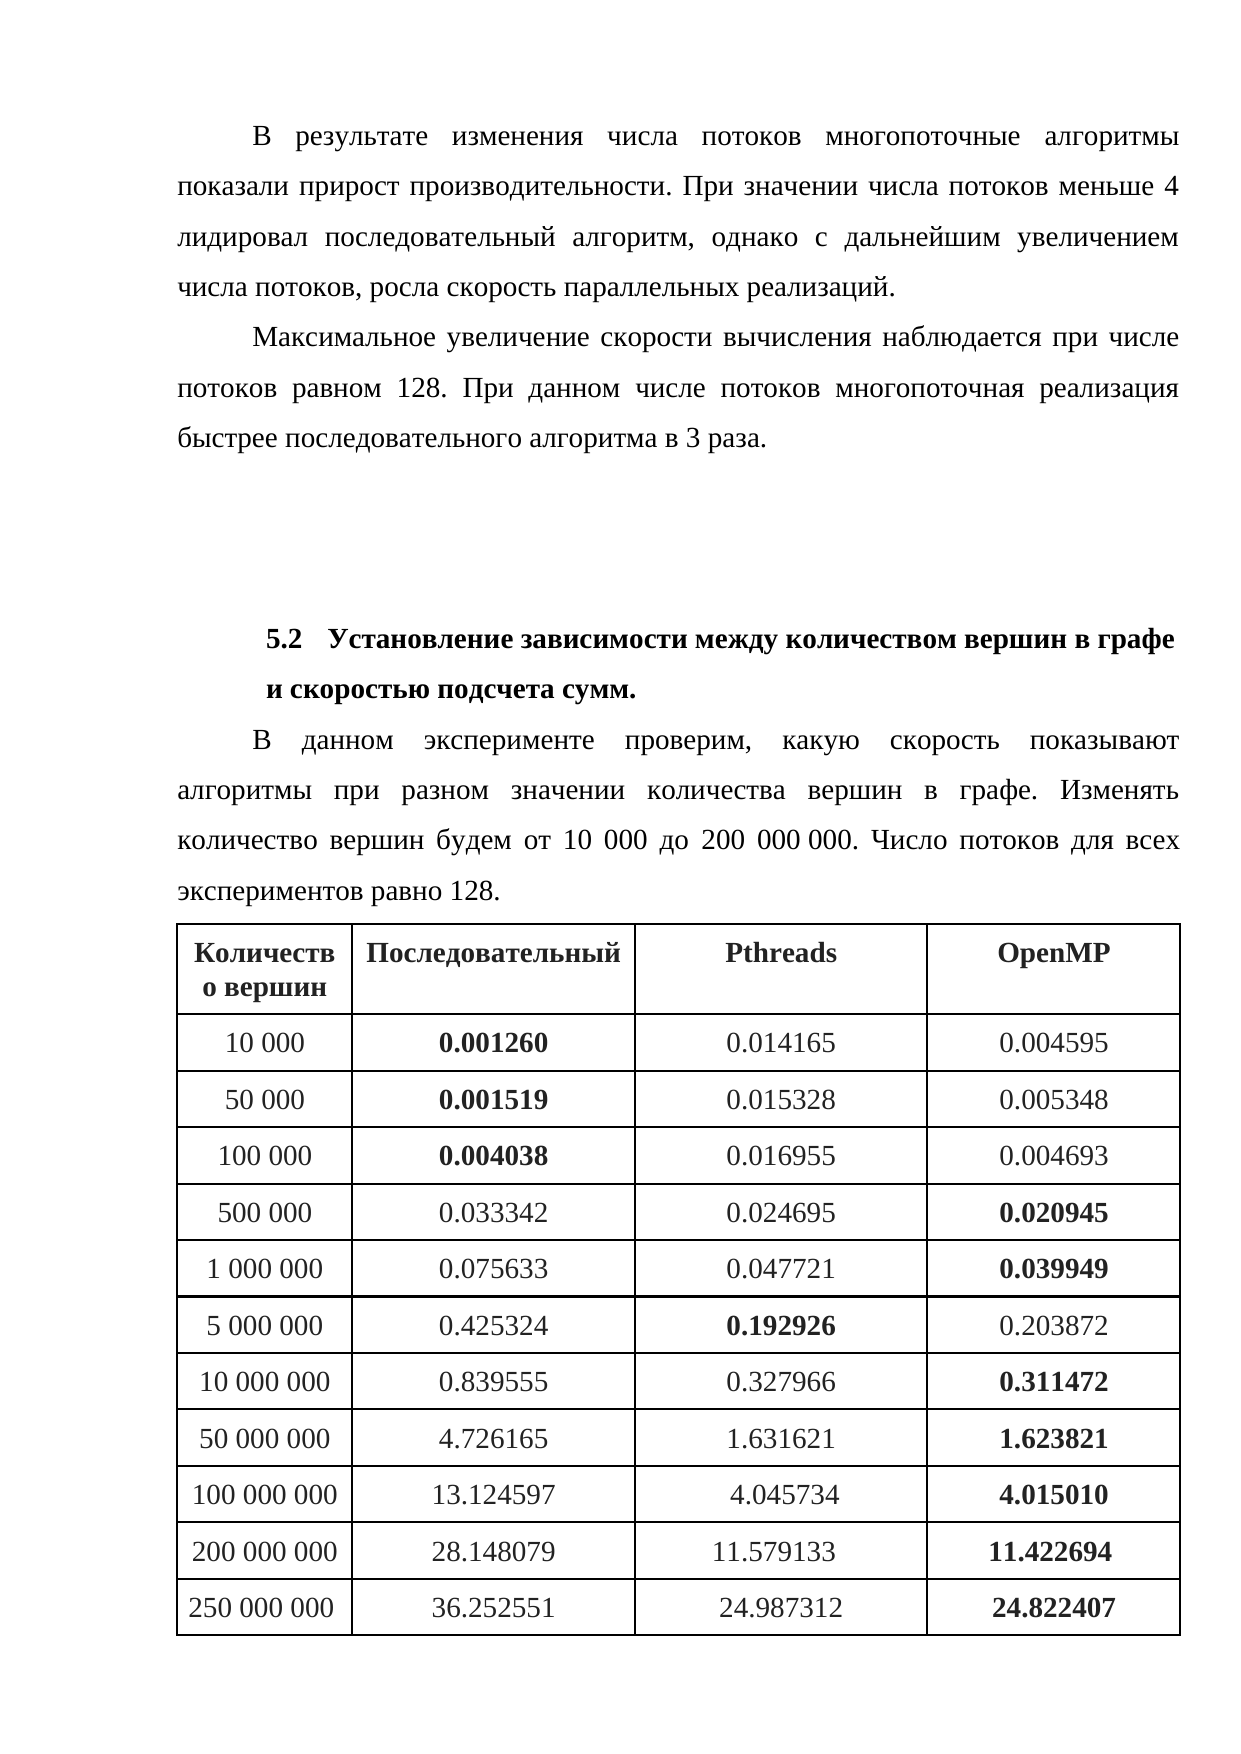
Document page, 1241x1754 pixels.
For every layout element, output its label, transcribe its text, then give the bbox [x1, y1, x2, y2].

text В результате изменения числа потоков многопоточные алгоритмы показали прирост производительности. При значении числа потоков меньше 4 лидировал последовательный алгоритм, однако с дальнейшим увеличением числа потоков, росла скорость параллельных реализаций. [177, 118, 1180, 303]
table_cell 100 000 [178, 1128, 351, 1182]
table_cell 0.020945 [928, 1185, 1179, 1239]
table_cell 50 000 000 [178, 1410, 351, 1465]
table_cell 0.004693 [928, 1128, 1179, 1182]
table_cell 0.192926 [636, 1298, 926, 1352]
table_cell 0.015328 [636, 1072, 926, 1126]
table_cell 200 000 000 [178, 1523, 351, 1578]
table_cell 5 000 000 [178, 1298, 351, 1352]
table_header Последовательный [353, 925, 634, 1013]
table_cell 13.124597 [353, 1467, 634, 1521]
table_cell 36.252551 [353, 1580, 634, 1634]
table_cell 24.822407 [928, 1580, 1179, 1634]
table_cell 0.311472 [928, 1354, 1179, 1408]
table_cell 0.033342 [353, 1185, 634, 1239]
table_cell 1.631621 [636, 1410, 926, 1465]
table_cell 24.987312 [636, 1580, 926, 1634]
table_cell 10 000 [178, 1015, 351, 1069]
table_header Pthreads [636, 925, 926, 1013]
table_cell 28.148079 [353, 1523, 634, 1578]
table_cell 0.004038 [353, 1128, 634, 1182]
table_cell 0.024695 [636, 1185, 926, 1239]
table_header Количество вершин [178, 925, 351, 1013]
table_cell 0.001519 [353, 1072, 634, 1126]
table_cell 0.203872 [928, 1298, 1179, 1352]
table_cell 4.045734 [636, 1467, 926, 1521]
table_header OpenMP [928, 925, 1179, 1013]
table_cell 0.001260 [353, 1015, 634, 1069]
table_cell 0.425324 [353, 1298, 634, 1352]
table_cell 10 000 000 [178, 1354, 351, 1408]
table_cell 0.075633 [353, 1241, 634, 1295]
text Максимальное увеличение скорости вычисления наблюдается при числе потоков равном 128. При данном числе потоков многопоточная реализация быстрее последовательного алгоритма в 3 раза. [177, 319, 1180, 453]
table_cell 0.839555 [353, 1354, 634, 1408]
table_cell 0.014165 [636, 1015, 926, 1069]
table_cell 1 000 000 [178, 1241, 351, 1295]
table_cell 0.016955 [636, 1128, 926, 1182]
table_cell 250 000 000 [178, 1580, 351, 1634]
table_cell 50 000 [178, 1072, 351, 1126]
table_cell 11.579133 [636, 1523, 926, 1578]
table_cell 11.422694 [928, 1523, 1179, 1578]
text В данном эксперименте проверим, какую скорость показывают алгоритмы при разном значении количества вершин в графе. Изменять количество вершин будем от 10 000 до 200 000 000. Число потоков для всех экспериментов равно 128. [177, 722, 1180, 906]
table_cell 0.047721 [636, 1241, 926, 1295]
table_cell 0.005348 [928, 1072, 1179, 1126]
table_cell 1.623821 [928, 1410, 1179, 1465]
table_cell 4.726165 [353, 1410, 634, 1465]
table_cell 0.327966 [636, 1354, 926, 1408]
table_cell 100 000 000 [178, 1467, 351, 1521]
table_cell 0.004595 [928, 1015, 1179, 1069]
table_cell 500 000 [178, 1185, 351, 1239]
table_cell 4.015010 [928, 1467, 1179, 1521]
list Установление зависимости между количеством вершин в графе и скоростью подсчета сумм. [266, 621, 1180, 705]
table_cell 0.039949 [928, 1241, 1179, 1295]
